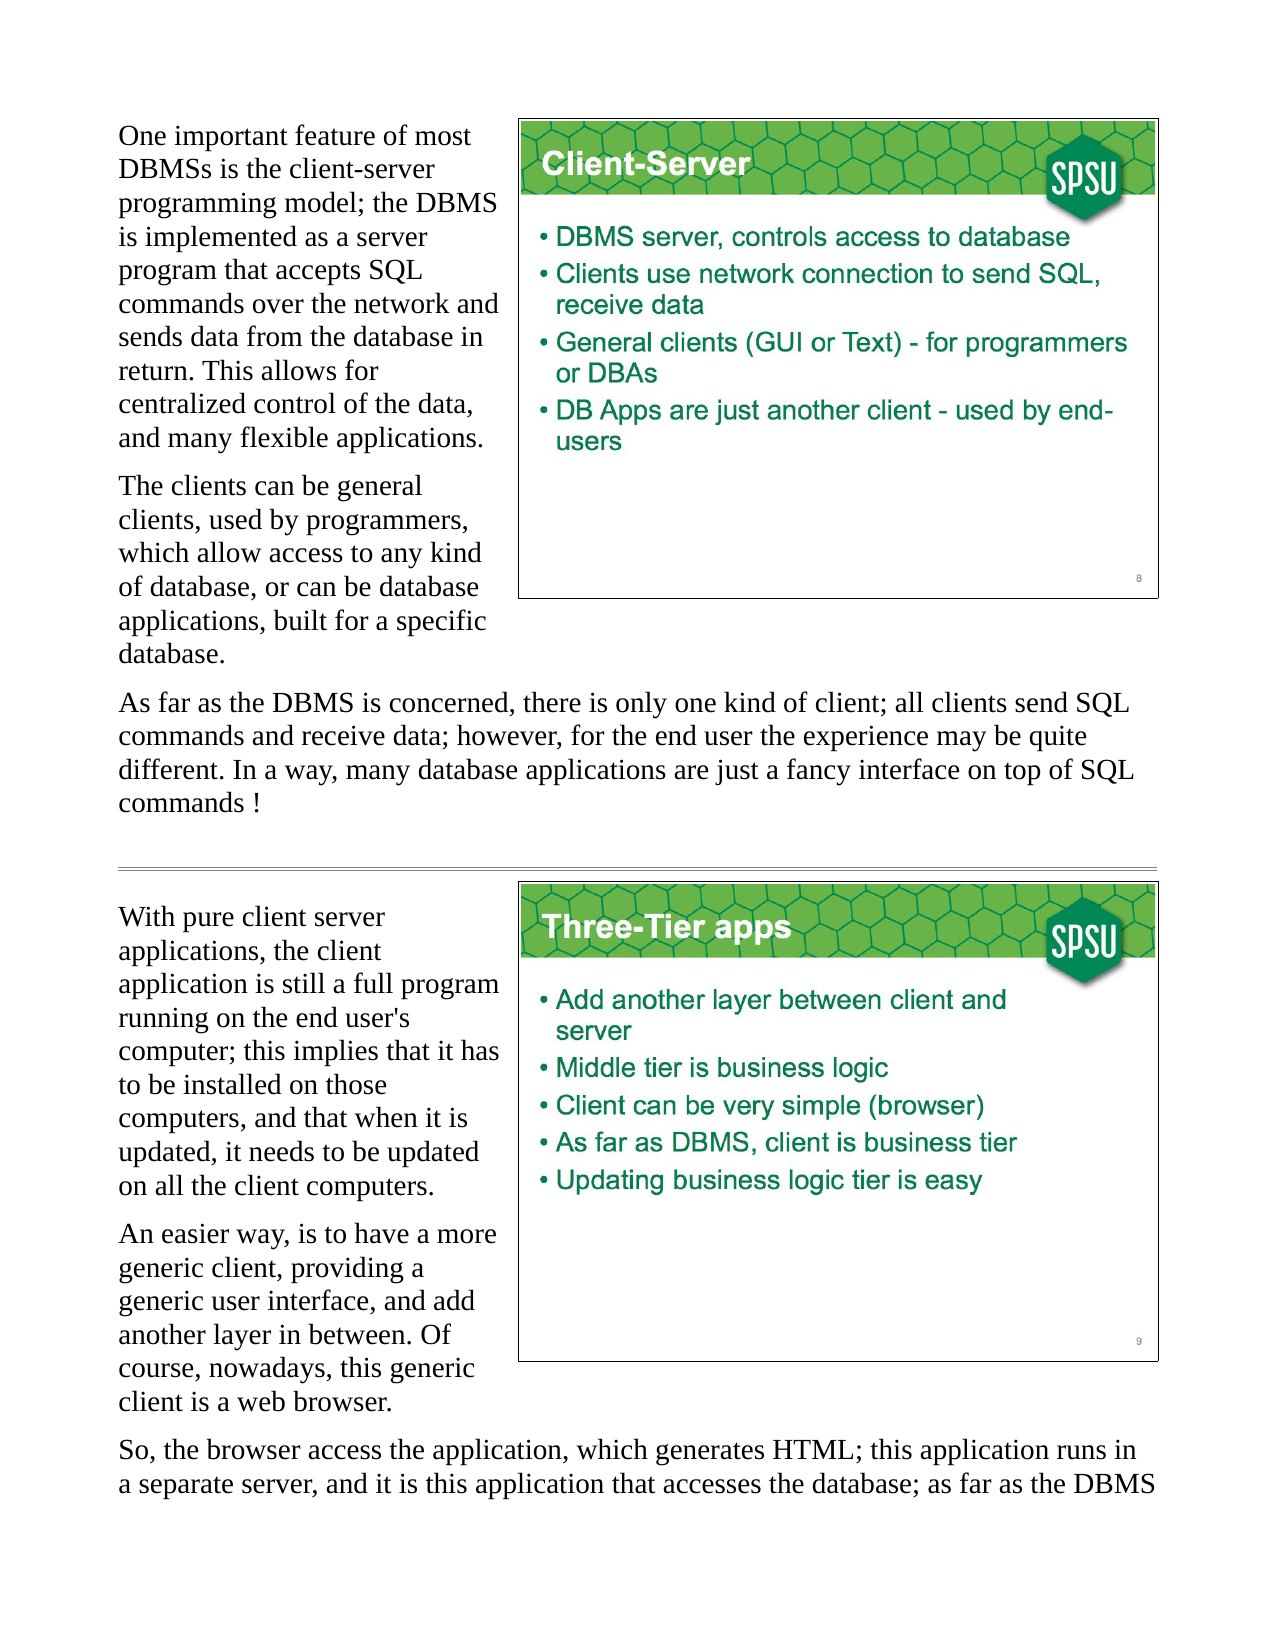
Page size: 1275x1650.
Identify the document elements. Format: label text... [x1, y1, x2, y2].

text An easier way, is to have a more generic client, providing a generic user interface, and add another layer in between. Of course, nowadays, this generic client is a web browser. [118, 1216, 1157, 1417]
picture [520, 884, 1155, 1358]
text With pure client server applications, the client application is still a full program running on the end user's computer; this implies that it has to be installed on those computers, and that when it is updated, it needs to be updated on all the client computers. [118, 899, 518, 1201]
text So, the browser access the application, which generates HTML; this application runs in a separate server, and it is this application that accesses the database; as far as the DBMS [118, 1432, 1157, 1499]
text One important feature of most DBMSs is the client-server programming model; the DBMS is implemented as a server program that accepts SQL commands over the network and sends data from the database in return. This allows for centralized control of the data, and many flexible applications. [118, 118, 518, 453]
text As far as the DBMS is concerned, there is only one kind of client; all clients send SQL commands and receive data; however, for the end user the experience may be quite different. In a way, many database applications are just a fancy interface on top of SQL commands ! [118, 685, 1157, 819]
picture [520, 121, 1155, 595]
text The clients can be general clients, used by programmers, which allow access to any kind of database, or can be database applications, built for a specific database. [118, 468, 1157, 670]
text [519, 119, 1158, 598]
